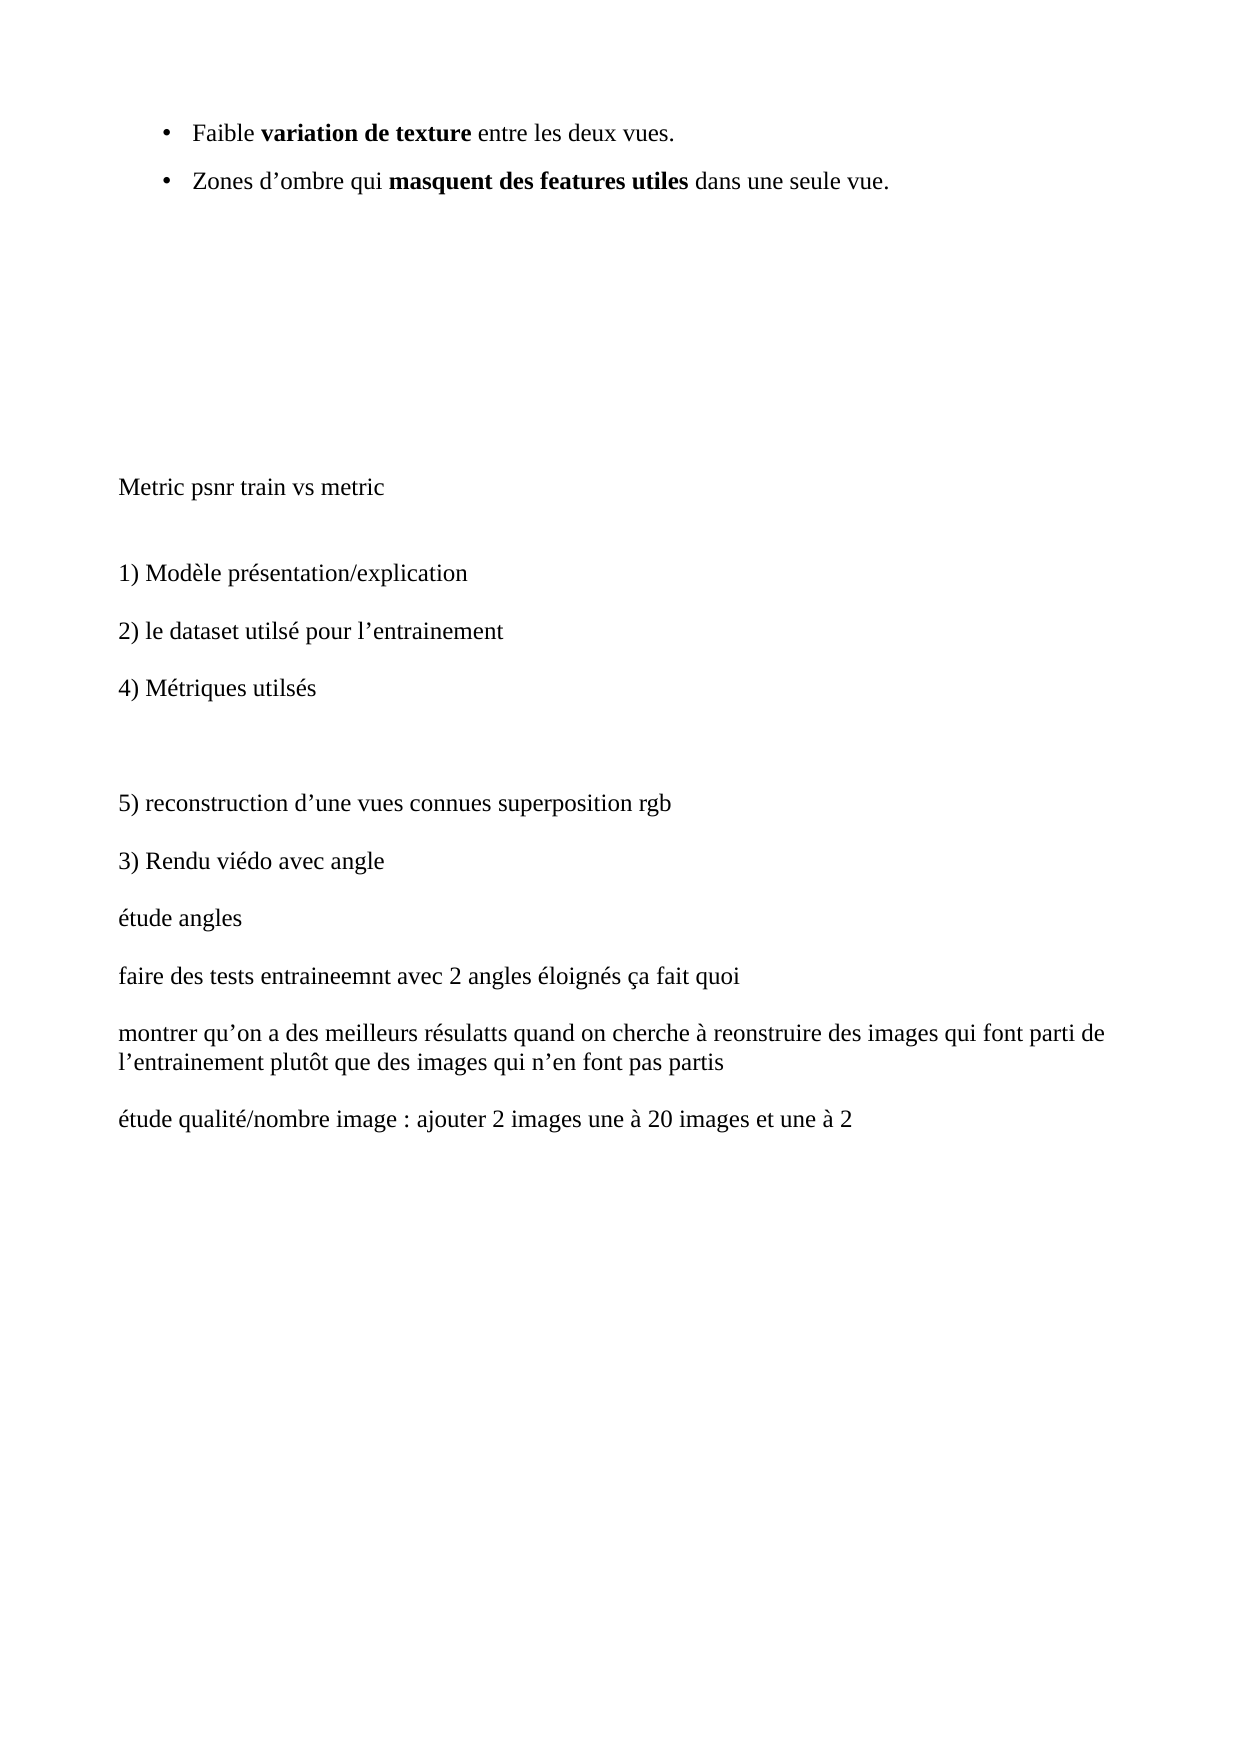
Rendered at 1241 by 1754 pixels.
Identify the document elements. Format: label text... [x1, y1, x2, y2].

text 5) reconstruction d’une vues connues superposition rgb [118, 788, 1122, 817]
text 2) le dataset utilsé pour l’entrainement [118, 616, 1122, 644]
text Metric psnr train vs metric [118, 472, 1122, 501]
list Faible variation de texture entre les deux vues. [162, 118, 1122, 147]
text étude angles [118, 903, 1122, 932]
text 3) Rendu viédo avec angle [118, 846, 1122, 874]
text faire des tests entraineemnt avec 2 angles éloignés ça fait quoi [118, 961, 1122, 989]
text montrer qu’on a des meilleurs résulatts quand on cherche à reonstruire des images qui font parti de l’entrainement plutôt que des images qui n’en font pas partis [118, 1018, 1122, 1076]
text 1) Modèle présentation/explication [118, 558, 1122, 587]
text 4) Métriques utilsés [118, 673, 1122, 702]
list Zones d’ombre qui masquent des features utiles dans une seule vue. [162, 166, 1122, 194]
text étude qualité/nombre image : ajouter 2 images une à 20 images et une à 2 [118, 1104, 1122, 1133]
